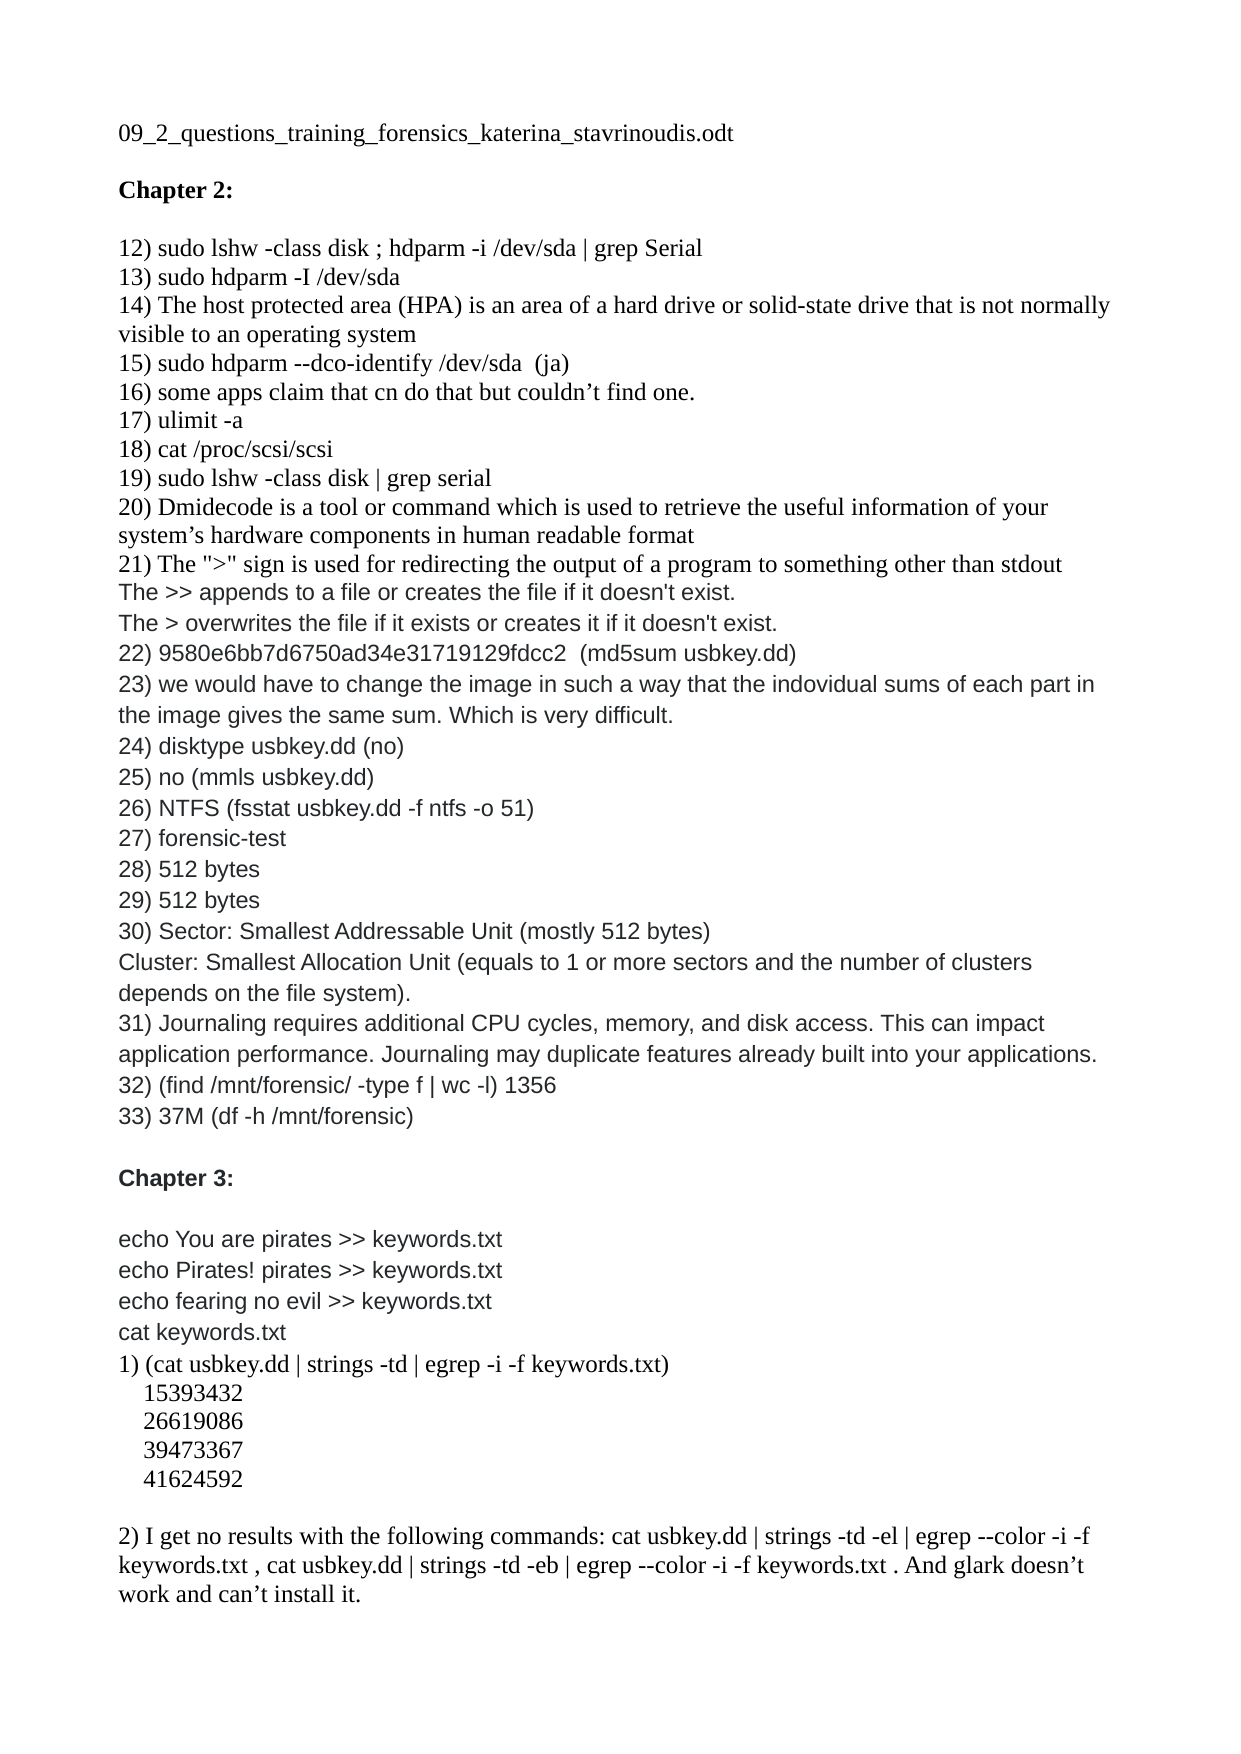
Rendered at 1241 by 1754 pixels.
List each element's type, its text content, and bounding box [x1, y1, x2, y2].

text 15) sudo hdparm --dco-identify /dev/sda (ja) [118, 348, 1122, 377]
text echo You are pirates >> keywords.txt [118, 1226, 1122, 1252]
text 21) The ">" sign is used for redirecting the output of a program to something other than stdout [118, 549, 1122, 578]
text 20) Dmidecode is a tool or command which is used to retrieve the useful information of your system’s hardware components in human readable format [118, 492, 1122, 549]
text 24) disktype usbkey.dd (no) [118, 732, 1122, 759]
text 26) NTFS (fsstat usbkey.dd -f ntfs -o 51) [118, 794, 1122, 821]
text 15393432 [118, 1378, 1122, 1406]
text 16) some apps claim that cn do that but couldn’t find one. [118, 377, 1122, 406]
text cat keywords.txt [118, 1318, 1122, 1345]
text 19) sudo lshw -class disk | grep serial [118, 463, 1122, 492]
text 33) 37M (df -h /mnt/forensic) [118, 1102, 1122, 1129]
text 28) 512 bytes [118, 856, 1122, 882]
text 31) Journaling requires additional CPU cycles, memory, and disk access. This can impact application performance. Journaling may duplicate features already built into your applications. [118, 1010, 1122, 1067]
text The >> appends to a file or creates the file if it doesn't exist. The > overwrites the file if it exists or creates it if it doesn't exist. [118, 578, 1122, 636]
text 27) forensic-test [118, 825, 1122, 852]
text 12) sudo lshw -class disk ; hdparm -i /dev/sda | grep Serial [118, 233, 1122, 262]
text 41624592 [118, 1464, 1122, 1493]
text Chapter 3: [118, 1164, 1122, 1191]
text 32) (find /mnt/forensic/ -type f | wc -l) 1356 [118, 1071, 1122, 1098]
text echo Pirates! pirates >> keywords.txt [118, 1256, 1122, 1283]
text Chapter 2: [118, 176, 1122, 204]
text 26619086 [118, 1406, 1122, 1435]
text 22) 9580e6bb7d6750ad34e31719129fdcc2 (md5sum usbkey.dd) [118, 640, 1122, 667]
text 17) ulimit -a [118, 406, 1122, 434]
text 25) no (mmls usbkey.dd) [118, 763, 1122, 790]
text 09_2_questions_training_forensics_katerina_stavrinoudis.odt [118, 118, 1122, 147]
text 18) cat /proc/scsi/scsi [118, 434, 1122, 463]
text 2) I get no results with the following commands: cat usbkey.dd | strings -td -el | egrep --color -i -f keywords.txt , cat usbkey.dd | strings -td -eb | egrep --color -i -f keywords.txt . And glark doesn’t work and can’t install it. [118, 1521, 1122, 1608]
text 30) Sector: Smallest Addressable Unit (mostly 512 bytes) [118, 917, 1122, 944]
text 14) The host protected area (HPA) is an area of a hard drive or solid-state drive that is not normally visible to an operating system [118, 291, 1122, 348]
text 29) 512 bytes [118, 886, 1122, 913]
text Cluster: Smallest Allocation Unit (equals to 1 or more sectors and the number of clusters depends on the file system). [118, 948, 1122, 1006]
text 23) we would have to change the image in such a way that the indovidual sums of each part in the image gives the same sum. Which is very difficult. [118, 671, 1122, 728]
text 13) sudo hdparm -I /dev/sda [118, 262, 1122, 291]
text 39473367 [118, 1435, 1122, 1464]
text 1) (cat usbkey.dd | strings -td | egrep -i -f keywords.txt) [118, 1349, 1122, 1378]
text echo fearing no evil >> keywords.txt [118, 1287, 1122, 1314]
